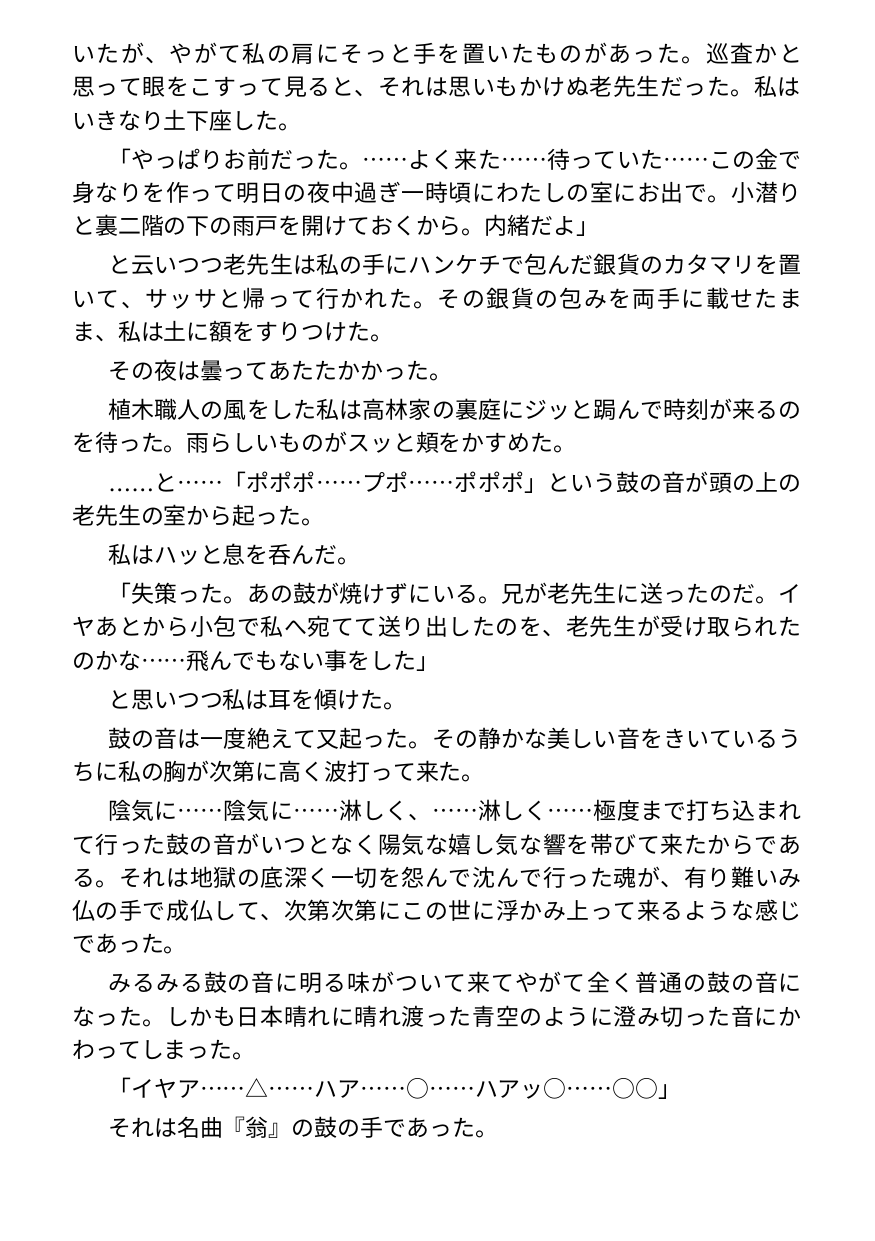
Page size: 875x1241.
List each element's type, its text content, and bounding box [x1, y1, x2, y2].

text みるみる鼓の音に明る味がついて来てやがて全く普通の鼓の音になった。しかも日本晴れに晴れ渡った青空のように澄み切った音にかわってしまった。 [72, 965, 802, 1065]
text 「やっぱりお前だった。……よく来た……待っていた……この金で身なりを作って明日の夜中過ぎ一時頃にわたしの室にお出で。小潜りと裏二階の下の雨戸を開けておくから。内緒だよ」 [72, 142, 802, 241]
text 「イヤア……△……ハア……○……ハアッ○……○○」 [72, 1071, 802, 1104]
text 鼓の音は一度絶えて又起った。その静かな美しい音をきいているうちに私の胸が次第に高く波打って来た。 [72, 721, 802, 787]
text ……と……「ポポポ……プポ……ポポポ」という鼓の音が頭の上の老先生の室から起った。 [72, 464, 802, 531]
text と思いつつ私は耳を傾けた。 [72, 682, 802, 715]
text と云いつつ老先生は私の手にハンケチで包んだ銀貨のカタマリを置いて、サッサと帰って行かれた。その銀貨の包みを両手に載せたまま、私は土に額をすりつけた。 [72, 247, 802, 347]
text 私はハッと息を呑んだ。 [72, 537, 802, 570]
text 「失策った。あの鼓が焼けずにいる。兄が老先生に送ったのだ。イヤあとから小包で私へ宛てて送り出したのを、老先生が受け取られたのかな……飛んでもない事をした」 [72, 576, 802, 676]
text 陰気に……陰気に……淋しく、……淋しく……極度まで打ち込まれて行った鼓の音がいつとなく陽気な嬉し気な響を帯びて来たからである。それは地獄の底深く一切を怨んで沈んで行った魂が、有り難いみ仏の手で成仏して、次第次第にこの世に浮かみ上って来るような感じであった。 [72, 793, 802, 959]
text いたが、やがて私の肩にそっと手を置いたものがあった。巡査かと思って眼をこすって見ると、それは思いもかけぬ老先生だった。私はいきなり土下座した。 [72, 36, 802, 136]
text その夜は曇ってあたたかかった。 [72, 353, 802, 386]
text 植木職人の風をした私は高林家の裏庭にジッと跼んで時刻が来るのを待った。雨らしいものがスッと頬をかすめた。 [72, 392, 802, 458]
text それは名曲『翁』の鼓の手であった。 [72, 1110, 802, 1143]
